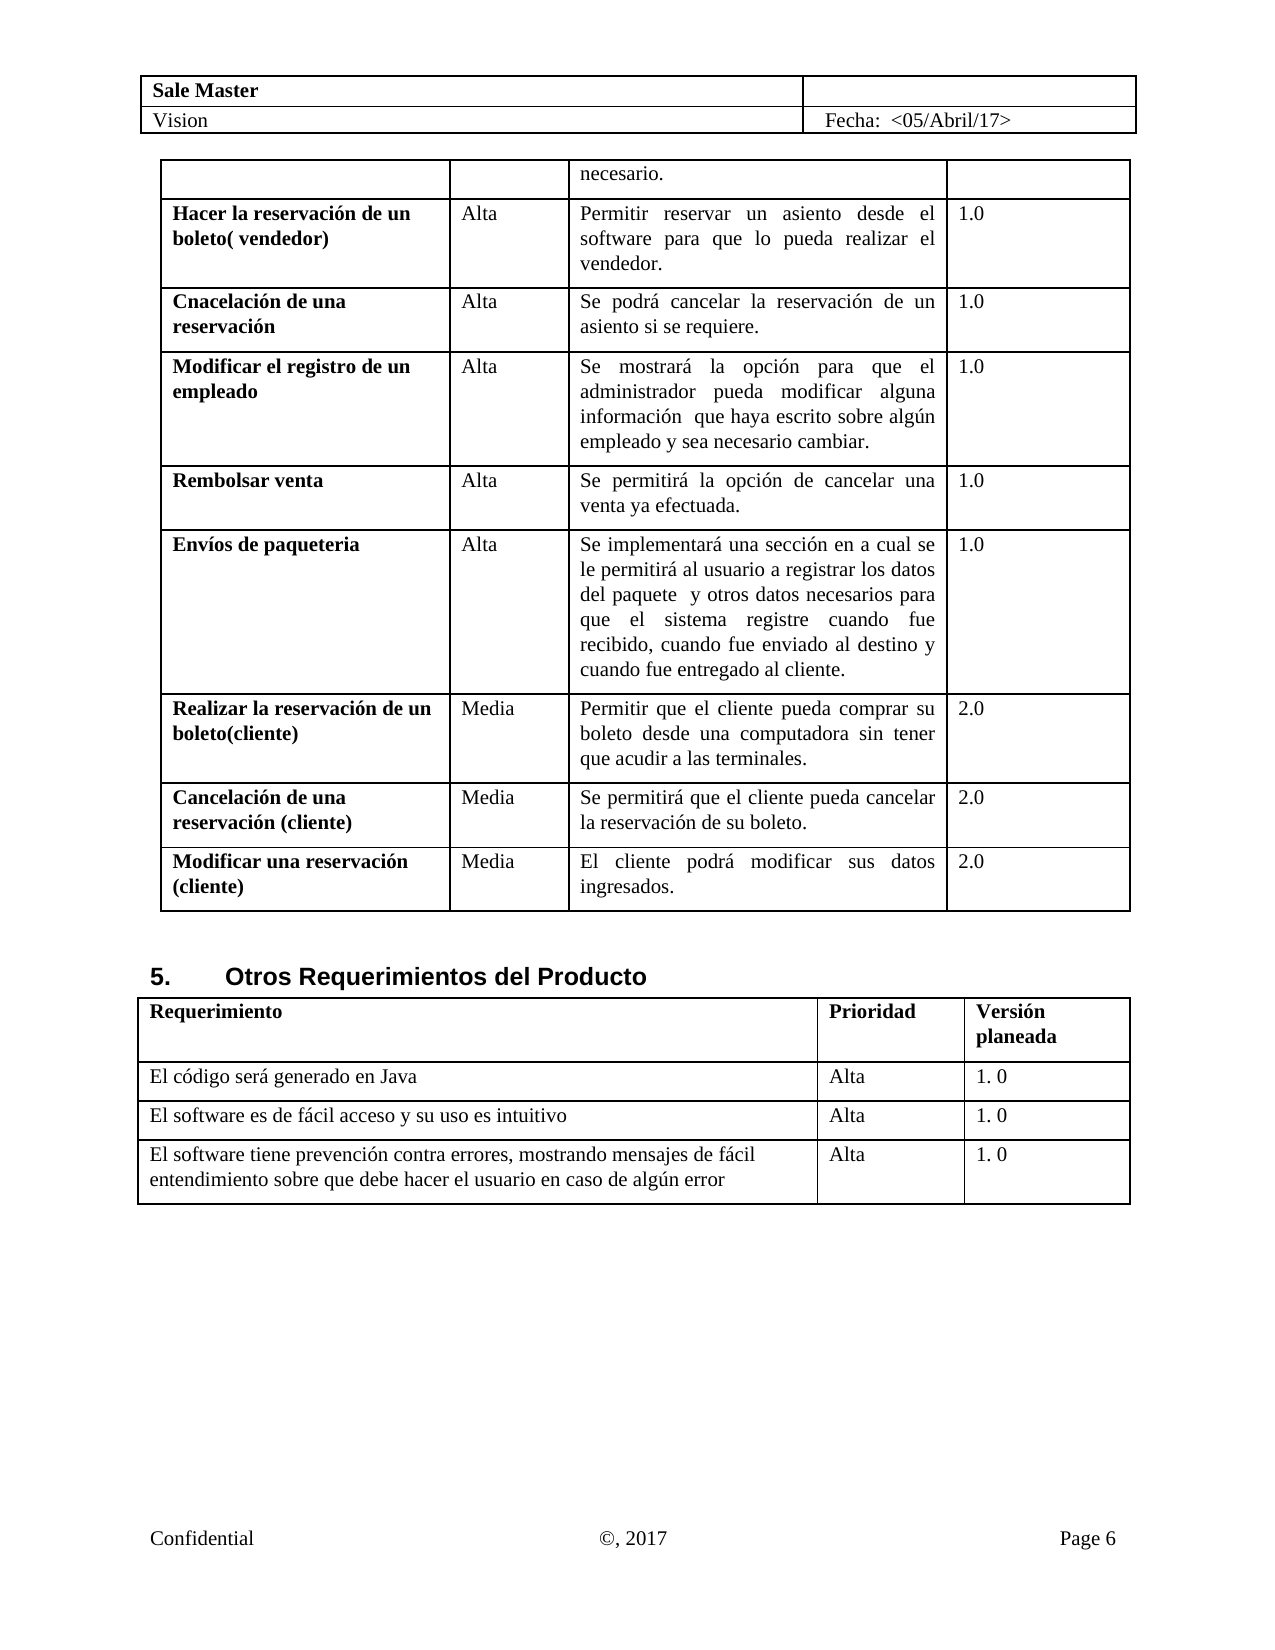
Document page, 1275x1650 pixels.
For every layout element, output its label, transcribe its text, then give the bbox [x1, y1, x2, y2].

table_cell El software es de fácil acceso y su uso es intuitivo [139, 1102, 817, 1139]
table_cell El cliente podrá modificar sus datos ingresados. [570, 848, 946, 910]
table_cell Se implementará una sección en a cual se le permitirá al usuario a registrar los datos del paquete y otros datos necesarios para que el sistema registre cuando fue recibido, cuando fue enviado al destino y cuando fue entregado al cliente. [570, 531, 946, 693]
table_cell Realizar la reservación de un boleto(cliente) [162, 695, 449, 782]
table_cell Alta [451, 531, 568, 693]
table_cell 1.0 [948, 353, 1129, 465]
table_cell El software tiene prevención contra errores, mostrando mensajes de fácil entendimiento sobre que debe hacer el usuario en caso de algún error [139, 1141, 817, 1203]
table_header Versión planeada [965, 999, 1129, 1061]
table_cell Media [451, 848, 568, 910]
table_cell Se mostrará la opción para que el administrador pueda modificar alguna información que haya escrito sobre algún empleado y sea necesario cambiar. [570, 353, 946, 465]
table_header Requerimiento [139, 999, 817, 1061]
table_cell Permitir que el cliente pueda comprar su boleto desde una computadora sin tener que acudir a las terminales. [570, 695, 946, 782]
table_cell Cancelación de una reservación (cliente) [162, 784, 449, 846]
table_cell Media [451, 784, 568, 846]
table_cell 1. 0 [965, 1141, 1129, 1203]
table_cell Media [451, 695, 568, 782]
table_cell Se permitirá que el cliente pueda cancelar la reservación de su boleto. [570, 784, 946, 846]
table_cell necesario. [570, 161, 946, 198]
table_cell 2.0 [948, 784, 1129, 846]
table_cell Se podrá cancelar la reservación de un asiento si se requiere. [570, 289, 946, 351]
table_cell Alta [451, 353, 568, 465]
table_cell 1.0 [948, 200, 1129, 287]
table_cell Rembolsar venta [162, 467, 449, 529]
table_cell Modificar el registro de un empleado [162, 353, 449, 465]
table_cell 1.0 [948, 467, 1129, 529]
subtitle Otros Requerimientos del Producto [150, 962, 1125, 991]
table_cell Alta [818, 1141, 964, 1203]
table_cell Cnacelación de una reservación [162, 289, 449, 351]
table_cell Alta [818, 1063, 964, 1100]
table_cell 2.0 [948, 695, 1129, 782]
table_cell Alta [451, 200, 568, 287]
table_cell 1.0 [948, 531, 1129, 693]
table_cell [948, 161, 1129, 198]
table_header Prioridad [818, 999, 964, 1061]
table_cell 2.0 [948, 848, 1129, 910]
table_cell Alta [818, 1102, 964, 1139]
table_cell 1.0 [948, 289, 1129, 351]
table_cell 1. 0 [965, 1063, 1129, 1100]
table_cell Hacer la reservación de un boleto( vendedor) [162, 200, 449, 287]
table_cell 1. 0 [965, 1102, 1129, 1139]
table_cell Permitir reservar un asiento desde el software para que lo pueda realizar el vendedor. [570, 200, 946, 287]
table_cell Alta [451, 289, 568, 351]
table_cell El código será generado en Java [139, 1063, 817, 1100]
table_cell [451, 161, 568, 198]
table_cell Modificar una reservación (cliente) [162, 848, 449, 910]
table_cell [162, 161, 449, 198]
table_cell Se permitirá la opción de cancelar una venta ya efectuada. [570, 467, 946, 529]
table_cell Alta [451, 467, 568, 529]
table_cell Envíos de paqueteria [162, 531, 449, 693]
